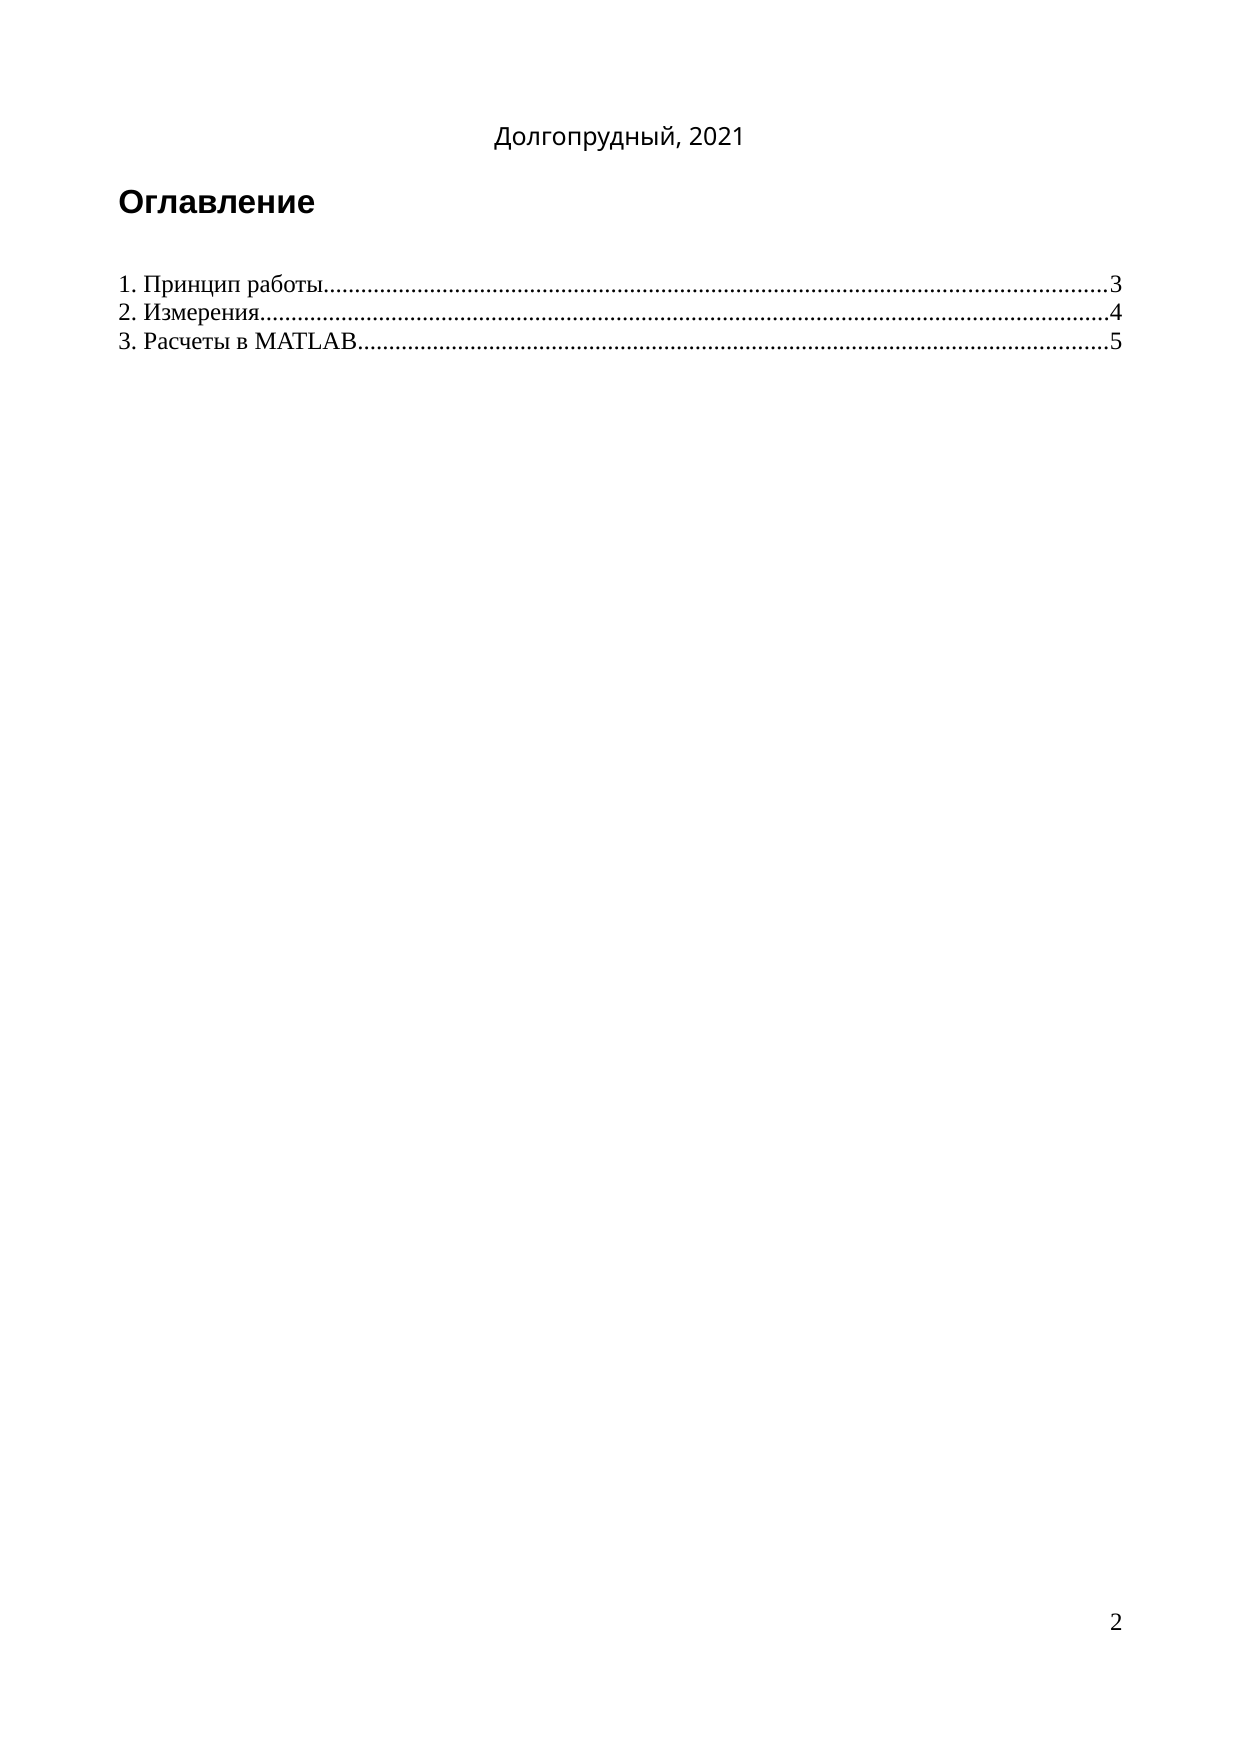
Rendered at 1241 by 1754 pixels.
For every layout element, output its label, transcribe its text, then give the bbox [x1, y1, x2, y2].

text 1. Принцип работы 3 [118, 269, 1122, 297]
text Долгопрудный, 2021 [118, 118, 1122, 152]
subtitle Оглавление [118, 182, 1122, 220]
text 2. Измерения 4 [118, 297, 1122, 326]
text 3. Расчеты в MATLAB 5 [118, 326, 1122, 355]
